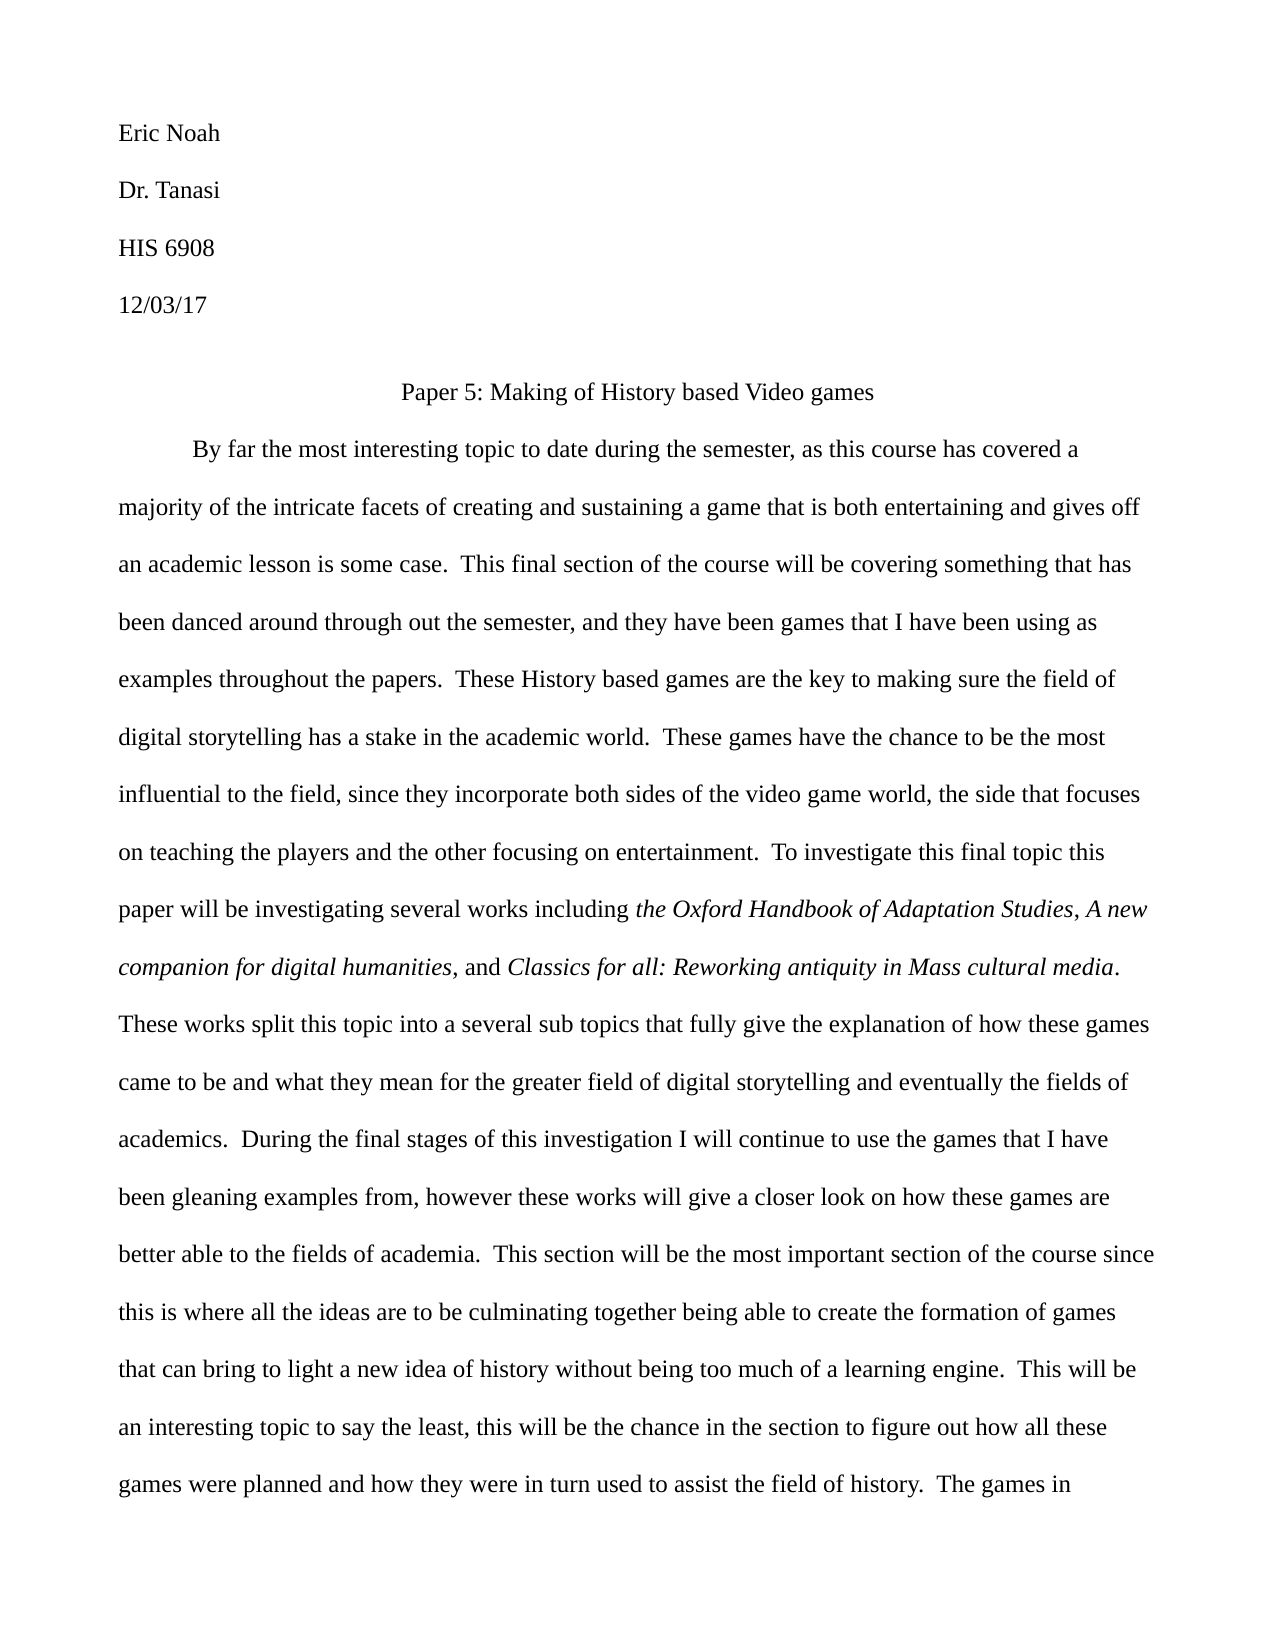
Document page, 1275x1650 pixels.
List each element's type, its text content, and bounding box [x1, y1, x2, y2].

text 12/03/17 [118, 291, 1157, 319]
text Paper 5: Making of History based Video games [118, 377, 1157, 406]
text Eric Noah [118, 118, 1157, 147]
text HIS 6908 [118, 233, 1157, 262]
text By far the most interesting topic to date during the semester, as this course has covered a majority of the intricate facets of creating and sustaining a game that is both entertaining and gives off an academic lesson is some case. This final section of the course will be covering something that has been danced around through out the semester, and they have been games that I have been using as examples throughout the papers. These History based games are the key to making sure the field of digital storytelling has a stake in the academic world. These games have the chance to be the most influential to the field, since they incorporate both sides of the video game world, the side that focuses on teaching the players and the other focusing on entertainment. To investigate this final topic this paper will be investigating several works including the Oxford Handbook of Adaptation Studies, A new companion for digital humanities, and Classics for all: Reworking antiquity in Mass cultural media. These works split this topic into a several sub topics that fully give the explanation of how these games came to be and what they mean for the greater field of digital storytelling and eventually the fields of academics. During the final stages of this investigation I will continue to use the games that I have been gleaning examples from, however these works will give a closer look on how these games are better able to the fields of academia. This section will be the most important section of the course since this is where all the ideas are to be culminating together being able to create the formation of games that can bring to light a new idea of history without being too much of a learning engine. This will be an interesting topic to say the least, this will be the chance in the section to figure out how all these games were planned and how they were in turn used to assist the field of history. The games in [118, 434, 1157, 1498]
text Dr. Tanasi [118, 176, 1157, 204]
